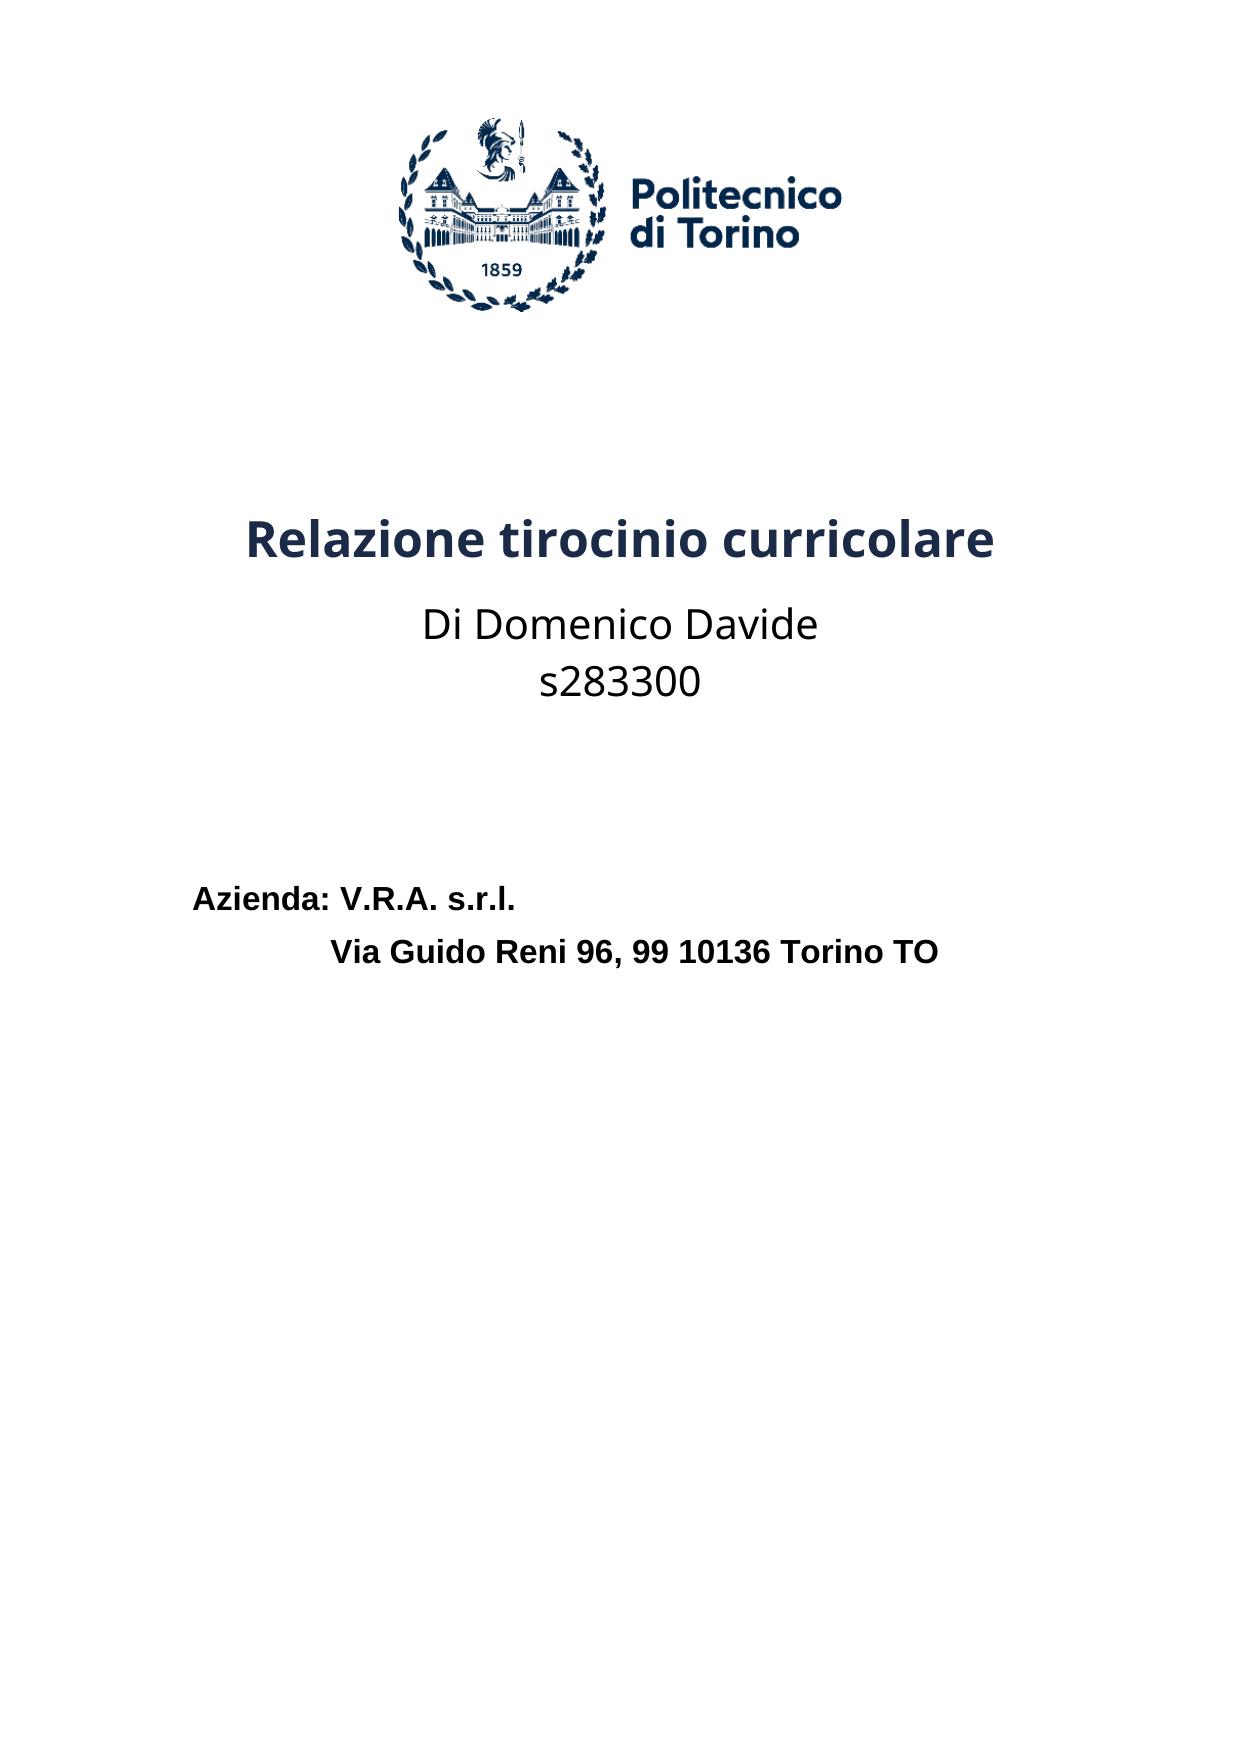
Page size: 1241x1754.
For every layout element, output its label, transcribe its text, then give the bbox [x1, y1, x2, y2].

subtitle Azienda: V.R.A. s.r.l. [118, 879, 1122, 918]
picture [398, 118, 842, 312]
subtitle Via Guido Reni 96, 99 10136 Torino TO [118, 932, 1122, 971]
text Di Domenico Davide [118, 595, 1122, 652]
text Relazione tirocinio curricolare [118, 504, 1122, 572]
text s283300 [118, 652, 1122, 709]
